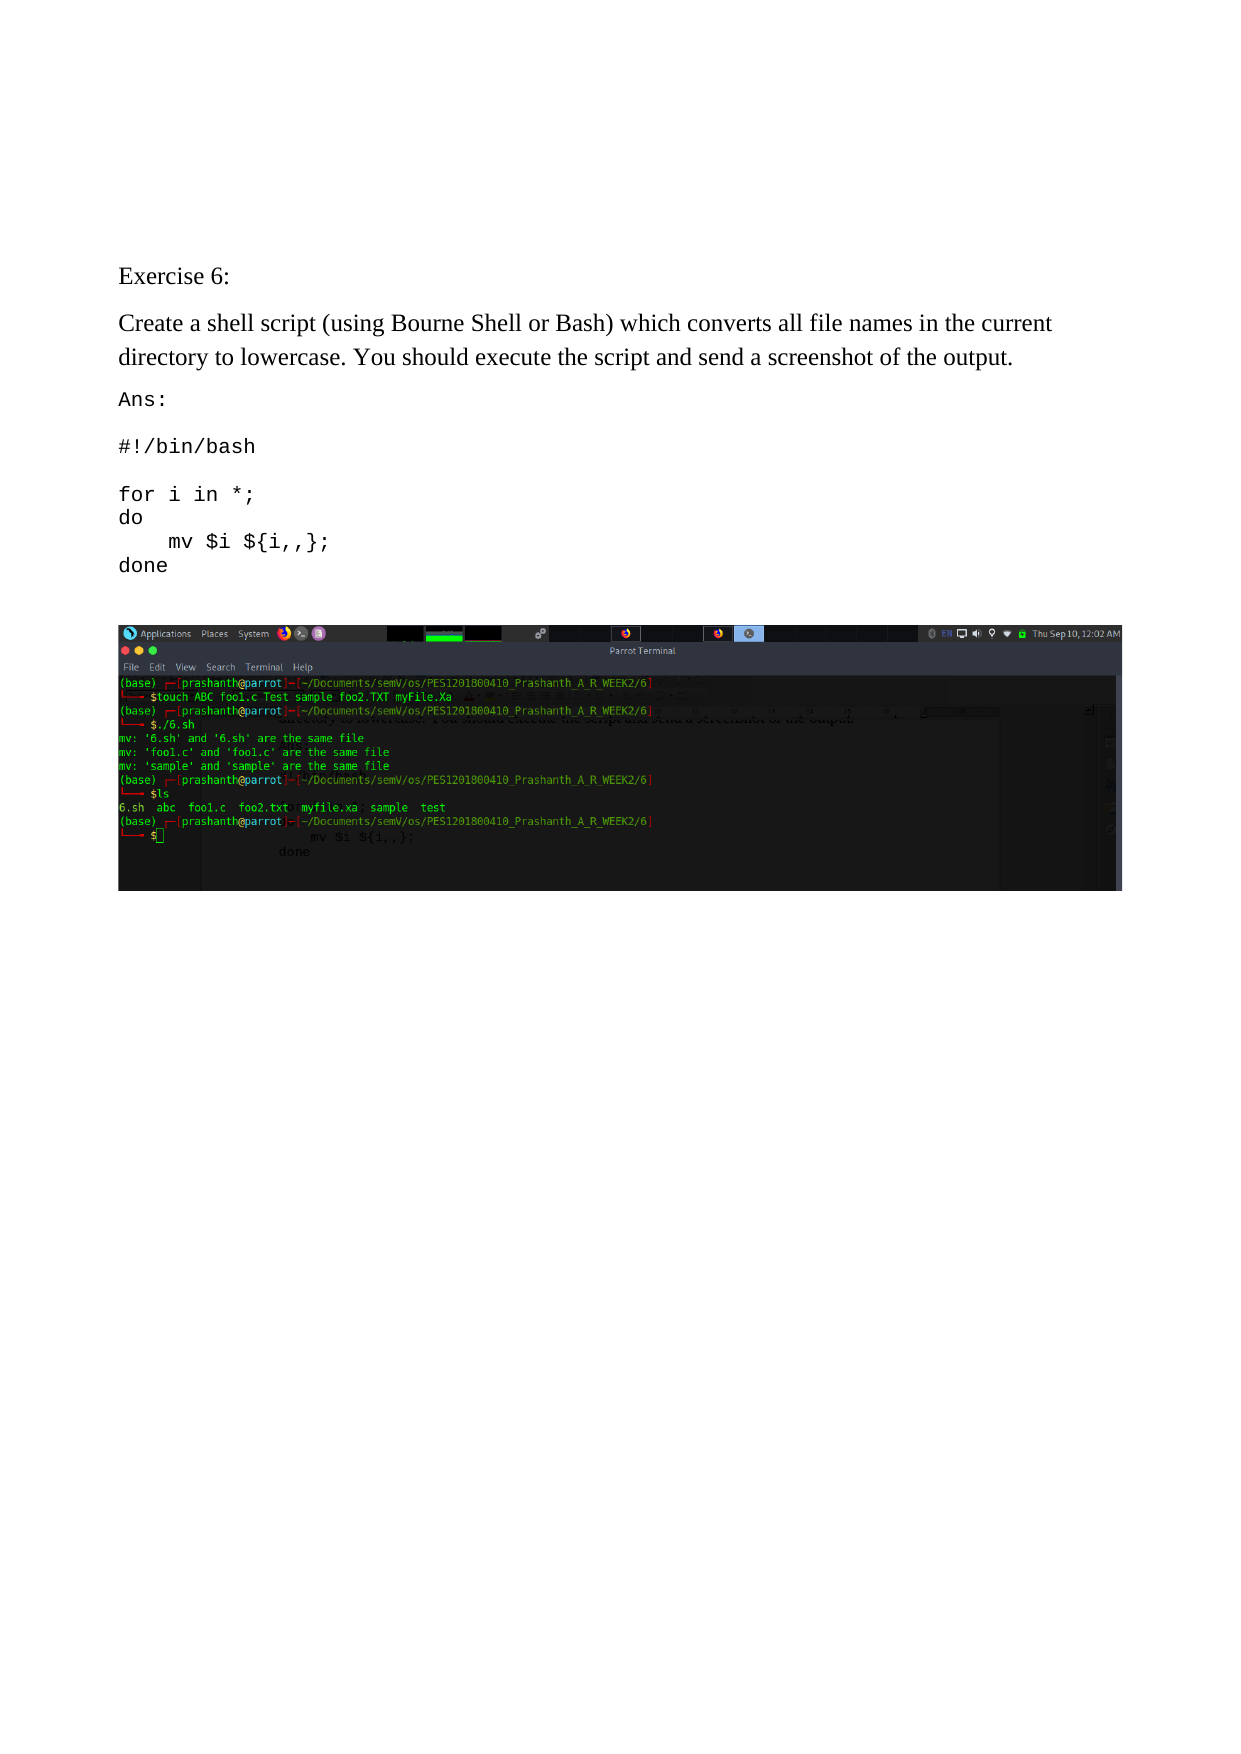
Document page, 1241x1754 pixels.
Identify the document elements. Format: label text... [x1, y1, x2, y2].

text #!/bin/bash [118, 436, 1122, 460]
text do [118, 507, 1122, 531]
text mv $i ${i,,}; [118, 531, 1122, 555]
text Exercise 6: [118, 261, 1122, 290]
text Ans: [118, 389, 1122, 413]
text done [118, 555, 1122, 578]
text for i in *; [118, 484, 1122, 507]
text Create a shell script (using Bourne Shell or Bash) which converts all file names in the current directory to lowercase. You should execute the script and send a screenshot of the output. [118, 308, 1122, 370]
picture [118, 625, 1123, 891]
